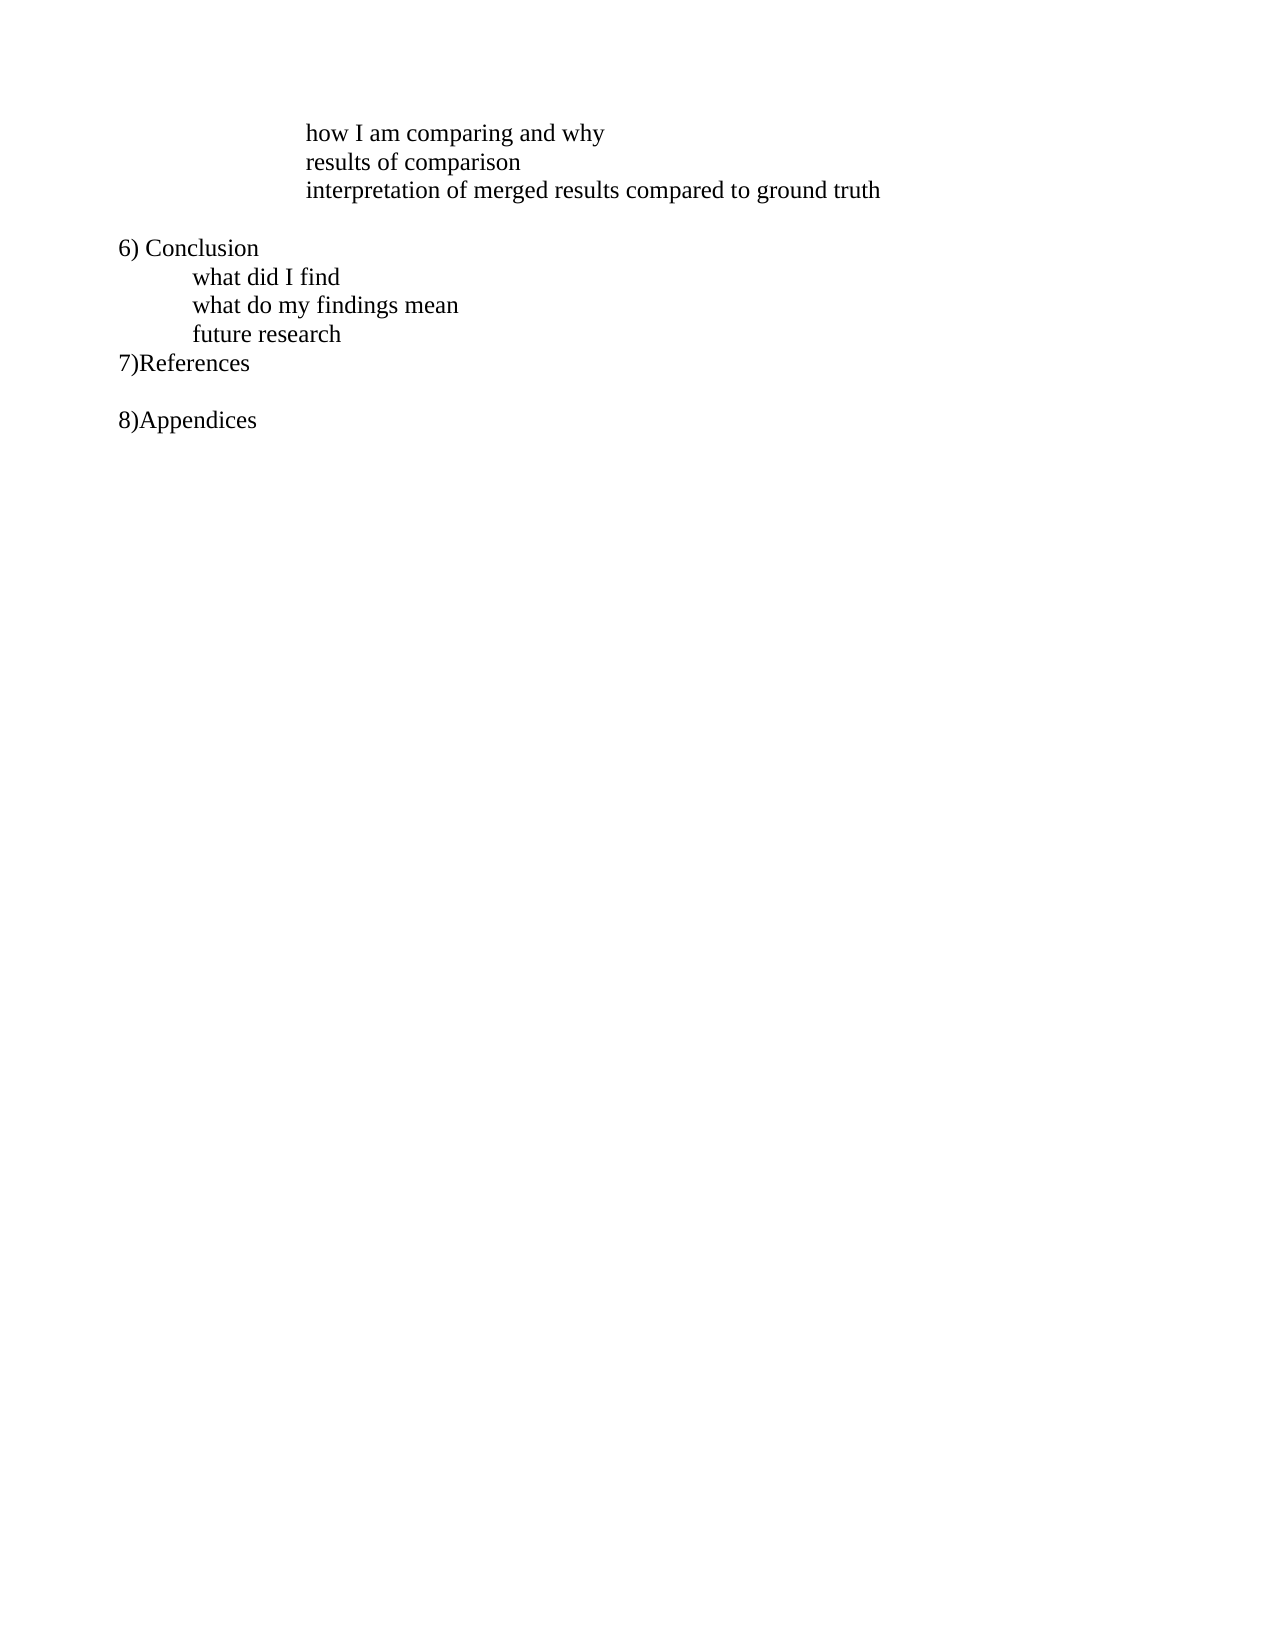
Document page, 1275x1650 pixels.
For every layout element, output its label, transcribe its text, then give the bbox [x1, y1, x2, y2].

text future research [118, 319, 1157, 348]
text 6) Conclusion [118, 233, 1157, 262]
list results of comparison [268, 147, 1157, 176]
text what did I find [118, 262, 1157, 291]
text what do my findings mean [118, 291, 1157, 319]
text 7)References [118, 348, 1157, 377]
list interpretation of merged results compared to ground truth [268, 176, 1157, 204]
text 8)Appendices [118, 406, 1157, 434]
list how I am comparing and why [268, 118, 1157, 147]
